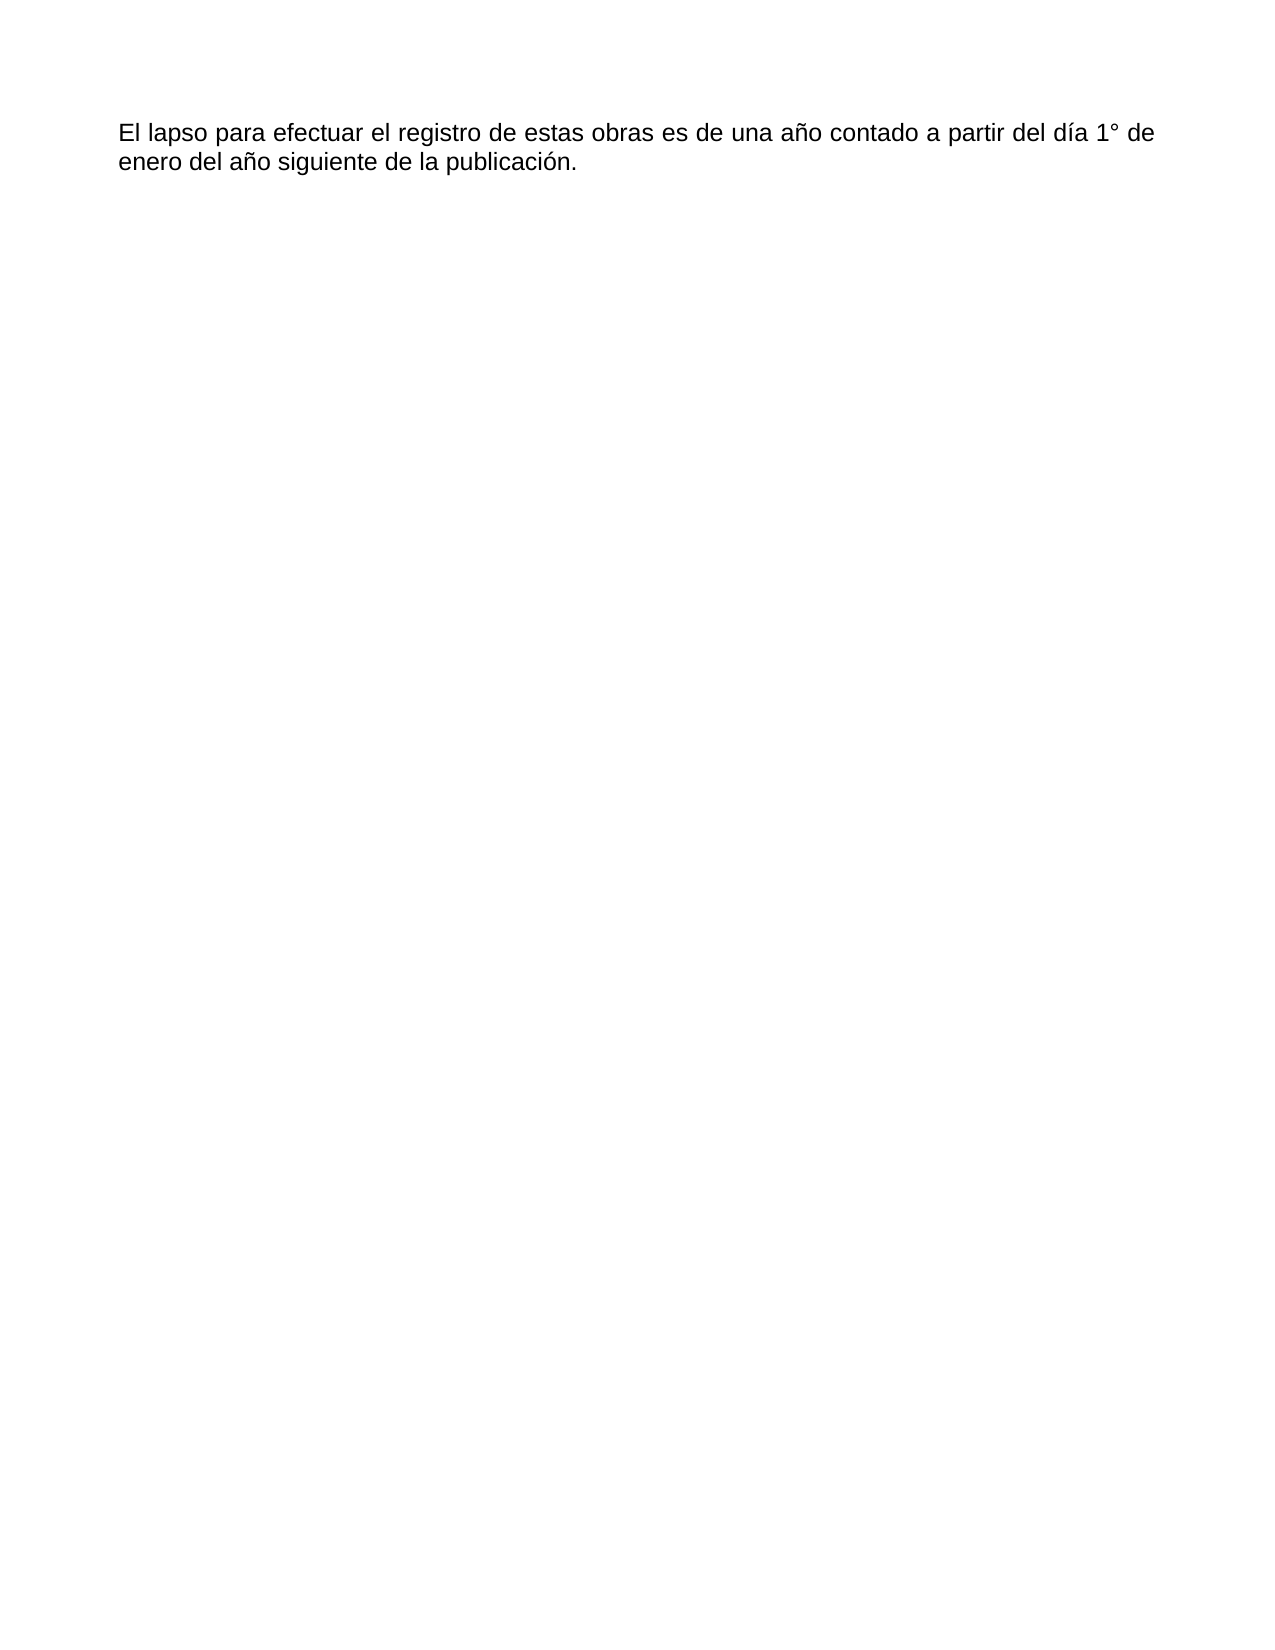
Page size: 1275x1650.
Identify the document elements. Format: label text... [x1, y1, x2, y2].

text El lapso para efectuar el registro de estas obras es de una año contado a partir del día 1° de enero del año siguiente de la publicación. [118, 118, 1157, 176]
